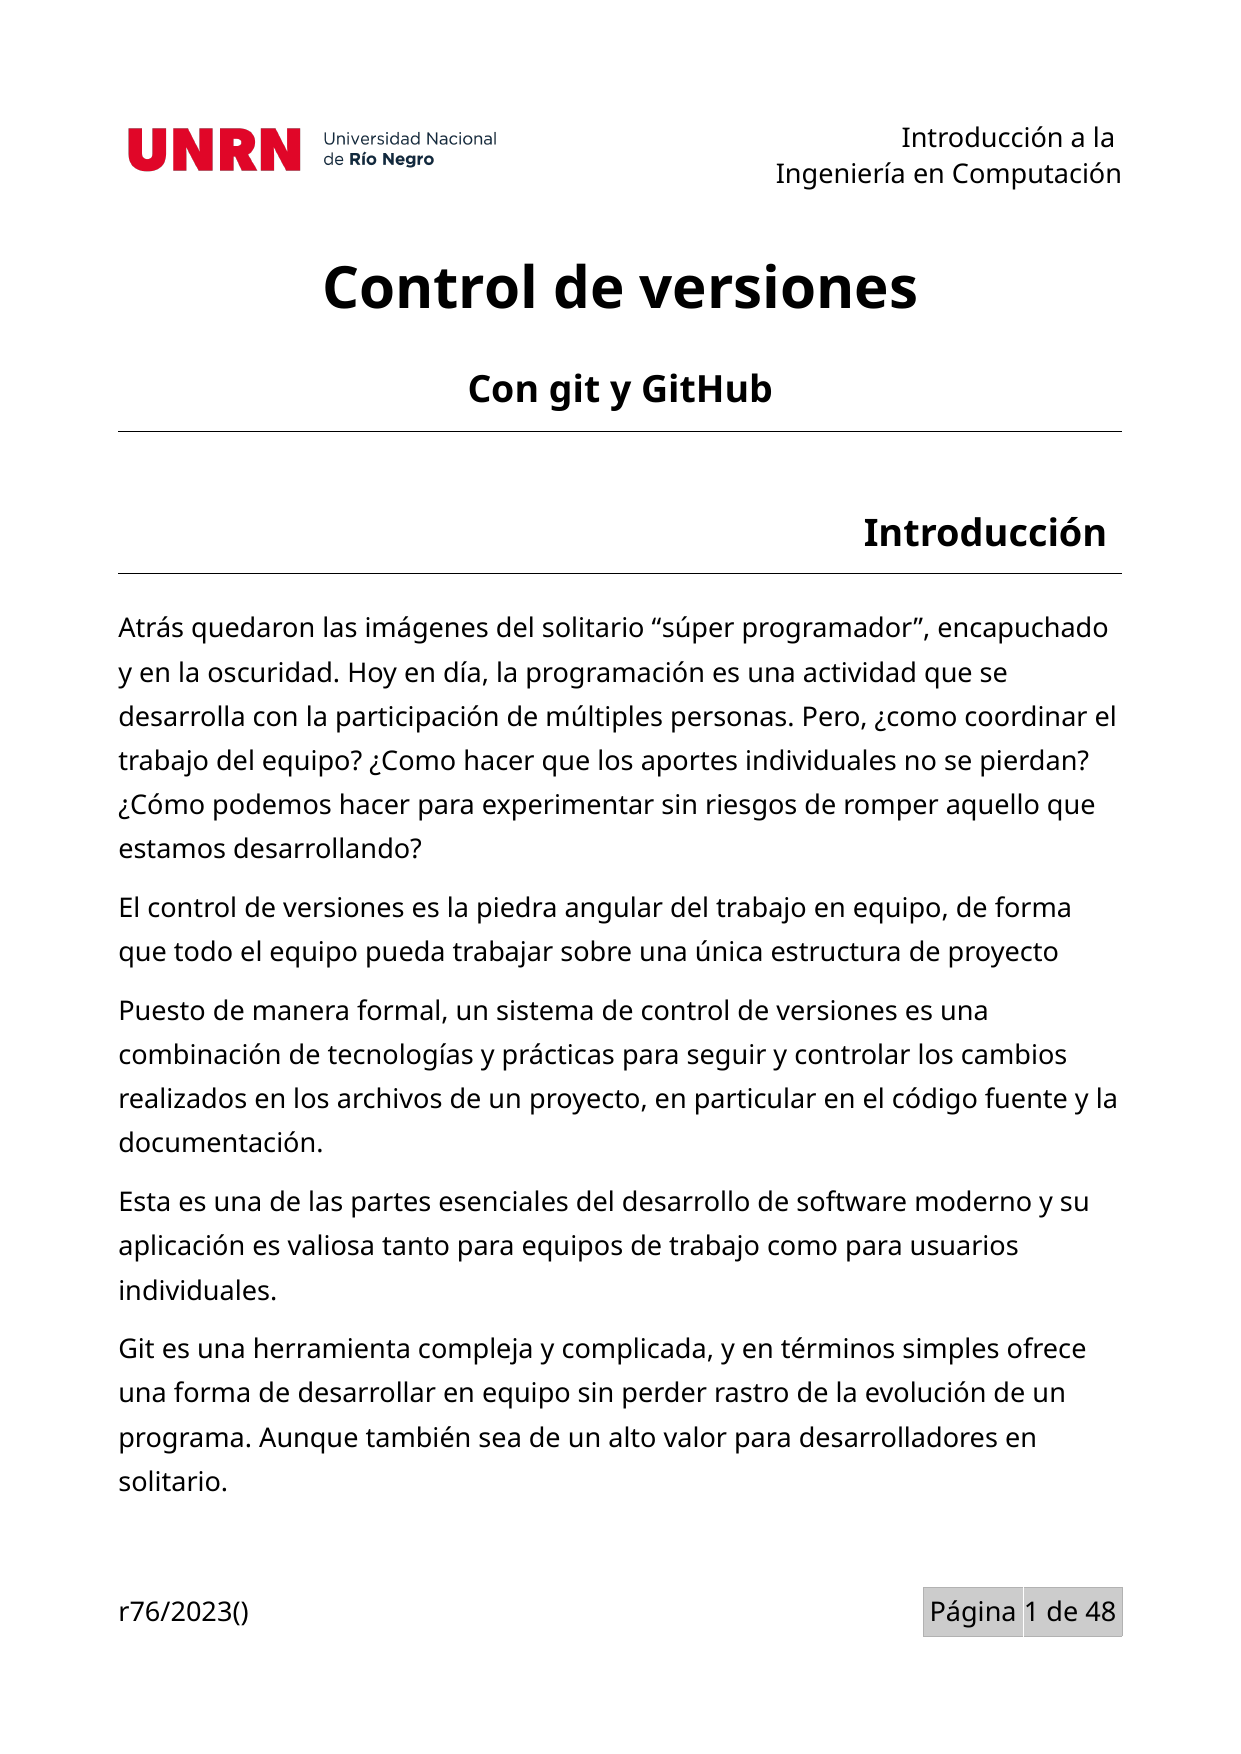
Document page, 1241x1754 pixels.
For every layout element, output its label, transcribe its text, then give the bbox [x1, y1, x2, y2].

text Esta es una de las partes esenciales del desarrollo de software moderno y su aplicación es valiosa tanto para equipos de trabajo como para usuarios individuales. [118, 1183, 1122, 1308]
text Atrás quedaron las imágenes del solitario “súper programador”, encapuchado y en la oscuridad. Hoy en día, la programación es una actividad que se desarrolla con la participación de múltiples personas. Pero, ¿como coordinar el trabajo del equipo? ¿Como hacer que los aportes individuales no se pierdan? ¿Cómo podemos hacer para experimentar sin riesgos de romper aquello que estamos desarrollando? [118, 609, 1122, 867]
text Puesto de manera formal, un sistema de control de versiones es una combinación de tecnologías y prácticas para seguir y controlar los cambios realizados en los archivos de un proyecto, en particular en el código fuente y la documentación. [118, 991, 1122, 1161]
subtitle Introducción [118, 492, 1122, 573]
picture [118, 118, 505, 180]
text Git es una herramienta compleja y complicada, y en términos simples ofrece una forma de desarrollar en equipo sin perder rastro de la evolución de un programa. Aunque también sea de un alto valor para desarrolladores en solitario. [118, 1330, 1122, 1499]
text El control de versiones es la piedra angular del trabajo en equipo, de forma que todo el equipo pueda trabajar sobre una única estructura de proyecto [118, 888, 1122, 969]
title Control de versiones [118, 246, 1122, 326]
subtitle Con git y GitHub [118, 345, 1122, 431]
